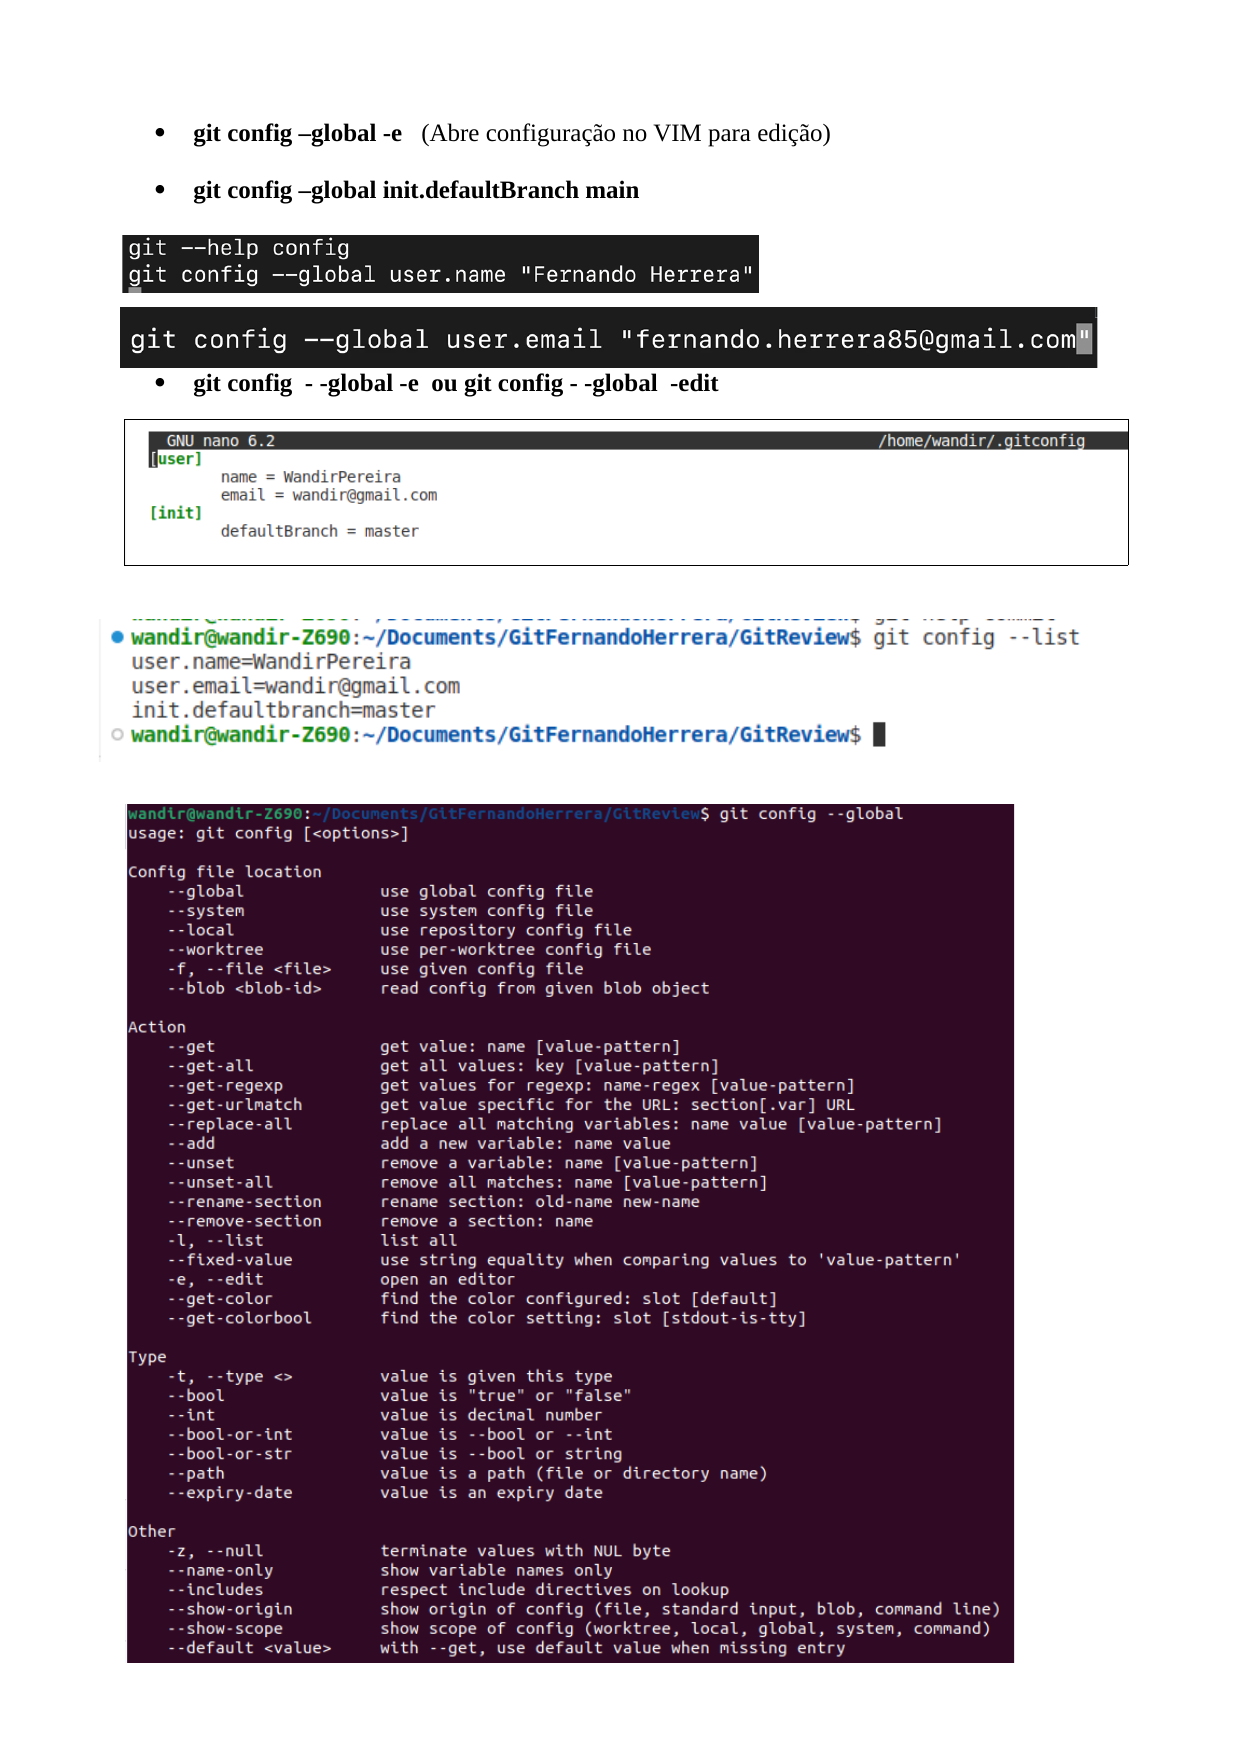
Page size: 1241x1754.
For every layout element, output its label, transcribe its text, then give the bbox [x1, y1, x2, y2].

picture [120, 307, 1098, 368]
list git config –global -e (Abre configuração no VIM para edição) [156, 118, 1122, 147]
list git config - -global -e ou git config - -global -edit [156, 348, 1122, 397]
picture [122, 235, 759, 293]
picture [125, 420, 1128, 565]
list git config –global init.defaultBranch main [156, 176, 1122, 204]
picture [125, 804, 1015, 1663]
picture [98, 619, 1103, 762]
